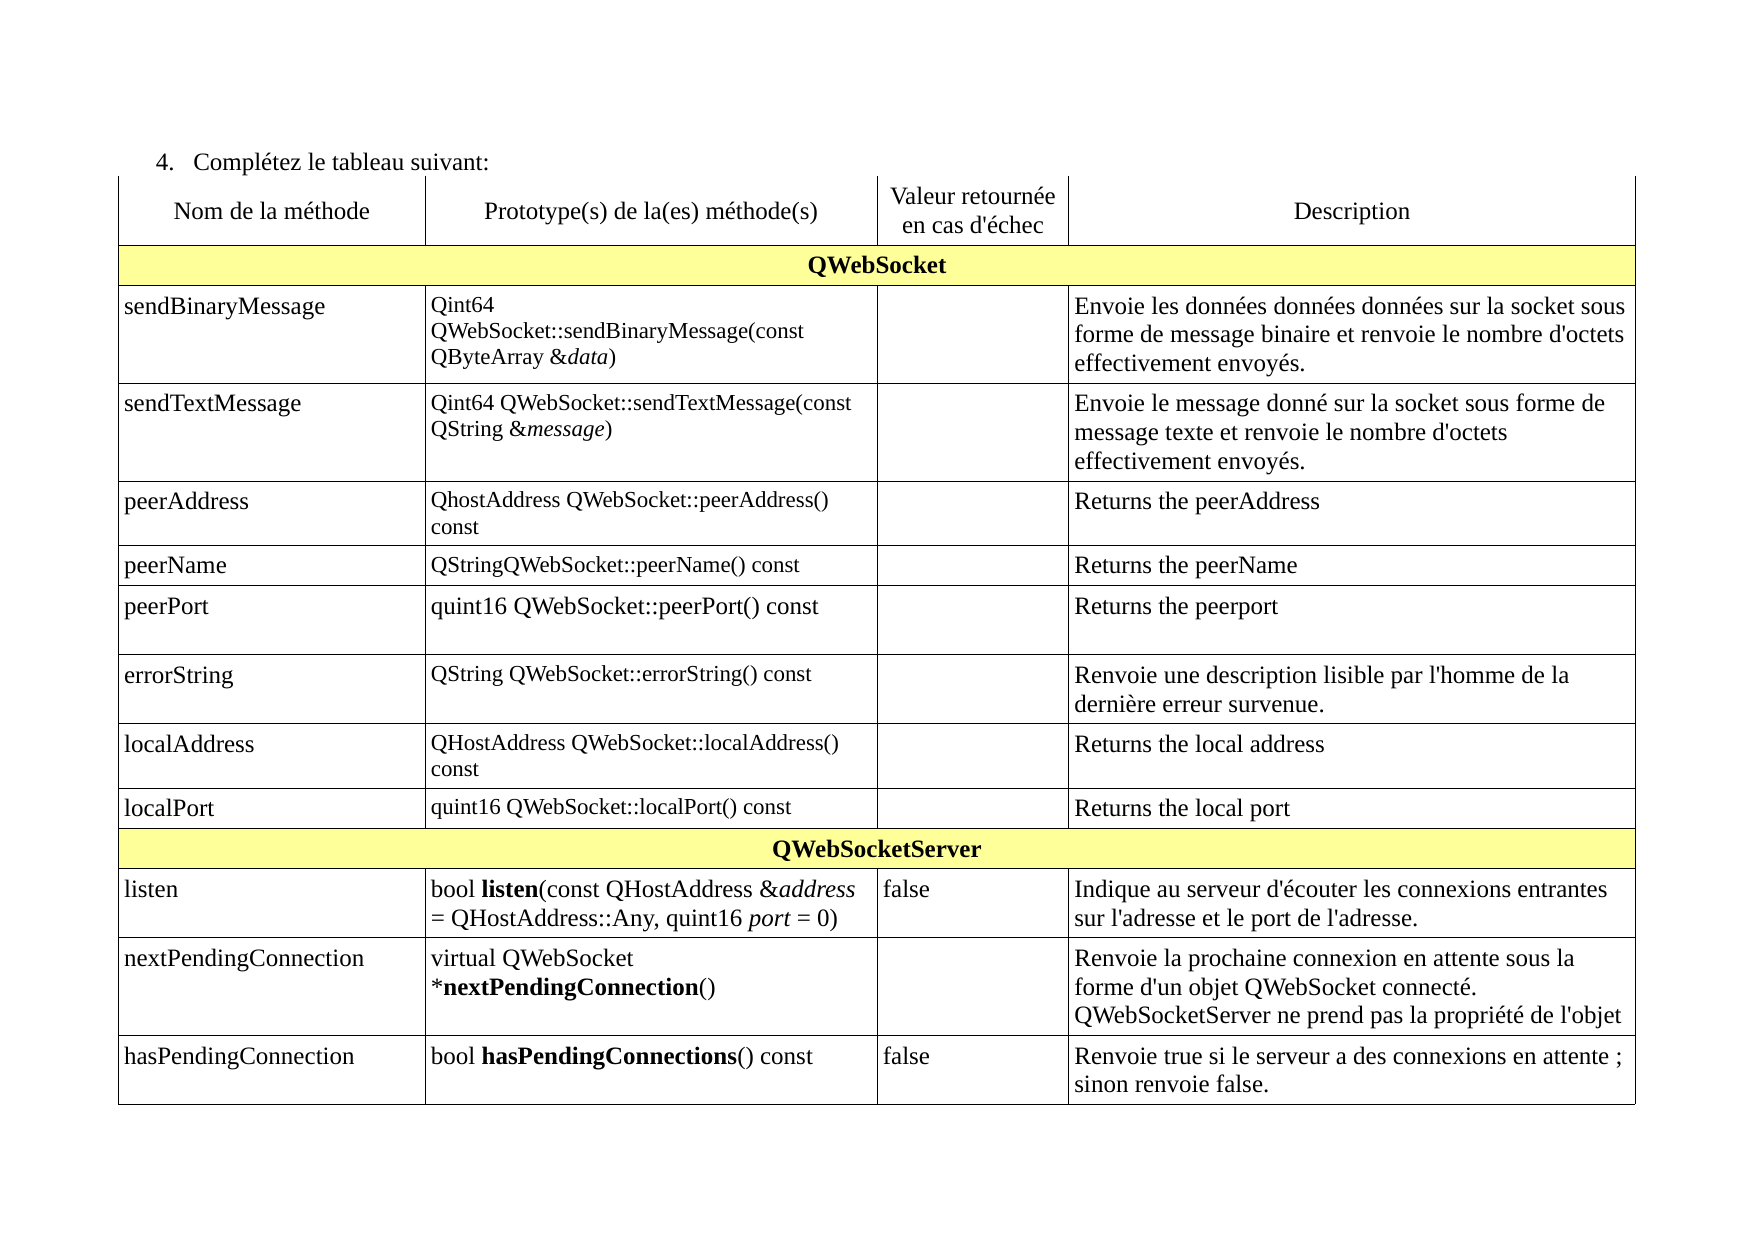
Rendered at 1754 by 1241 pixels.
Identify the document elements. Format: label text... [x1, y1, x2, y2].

list Complétez le tableau suivant: [156, 147, 1636, 176]
table_cell Envoie le message donné sur la socket sous forme de message texte et renvoie le nombre d'octets effectivement envoyés. [1069, 384, 1635, 481]
table_cell Qint64 QWebSocket::sendTextMessage(const QString &message) [426, 384, 877, 481]
table_cell peerPort [119, 586, 425, 654]
table_cell Qint64 QWebSocket::sendBinaryMessage(const QByteArray &data) [426, 286, 877, 383]
table_header Valeur retournée en cas d'échec [878, 176, 1068, 244]
table_cell Returns the peerName [1069, 546, 1635, 585]
table_cell [878, 286, 1068, 383]
table_cell localPort [119, 789, 425, 828]
table_cell Renvoie true si le serveur a des connexions en attente ; sinon renvoie false. [1069, 1036, 1635, 1104]
table_cell Returns the peerAddress [1069, 482, 1635, 545]
table_cell hasPendingConnection [119, 1036, 425, 1104]
table_header Nom de la méthode [119, 176, 425, 244]
table_cell Indique au serveur d'écouter les connexions entrantes sur l'adresse et le port de l'adresse. [1069, 869, 1635, 937]
table_cell nextPendingConnection [119, 938, 425, 1035]
table_cell listen [119, 869, 425, 937]
table_cell QHostAddress QWebSocket::localAddress() const [426, 724, 877, 787]
table_cell [878, 384, 1068, 481]
table_cell QStringQWebSocket::peerName() const [426, 546, 877, 585]
table_cell Renvoie une description lisible par l'homme de la dernière erreur survenue. [1069, 655, 1635, 723]
table_cell sendTextMessage [119, 384, 425, 481]
table_cell peerName [119, 546, 425, 585]
table_cell QWebSocketServer [119, 829, 1635, 868]
table_cell errorString [119, 655, 425, 723]
table_cell peerAddress [119, 482, 425, 545]
table_cell Renvoie la prochaine connexion en attente sous la forme d'un objet QWebSocket connecté. QWebSocketServer ne prend pas la propriété de l'objet [1069, 938, 1635, 1035]
table_cell false [878, 869, 1068, 937]
table_cell bool listen(const QHostAddress &address = QHostAddress::Any, quint16 port = 0) [426, 869, 877, 937]
table_cell [878, 724, 1068, 787]
table_cell QhostAddress QWebSocket::peerAddress() const [426, 482, 877, 545]
table_cell [878, 546, 1068, 585]
table_cell [878, 482, 1068, 545]
table_cell [878, 789, 1068, 828]
table_cell Returns the peerport [1069, 586, 1635, 654]
table_cell localAddress [119, 724, 425, 787]
table_cell virtual QWebSocket *nextPendingConnection() [426, 938, 877, 1035]
table_cell quint16 QWebSocket::localPort() const [426, 789, 877, 828]
table_header Description [1069, 176, 1635, 244]
table_cell false [878, 1036, 1068, 1104]
table_cell [878, 938, 1068, 1035]
table_cell Returns the local port [1069, 789, 1635, 828]
table_cell quint16 QWebSocket::peerPort() const [426, 586, 877, 654]
table_cell Returns the local address [1069, 724, 1635, 787]
table_cell [878, 586, 1068, 654]
table_cell QString QWebSocket::errorString() const [426, 655, 877, 723]
table_cell QWebSocket [119, 246, 1635, 285]
table_cell bool hasPendingConnections() const [426, 1036, 877, 1104]
table_cell sendBinaryMessage [119, 286, 425, 383]
table_cell Envoie les données données données sur la socket sous forme de message binaire et renvoie le nombre d'octets effectivement envoyés. [1069, 286, 1635, 383]
table_header Prototype(s) de la(es) méthode(s) [426, 176, 877, 244]
table_cell [878, 655, 1068, 723]
